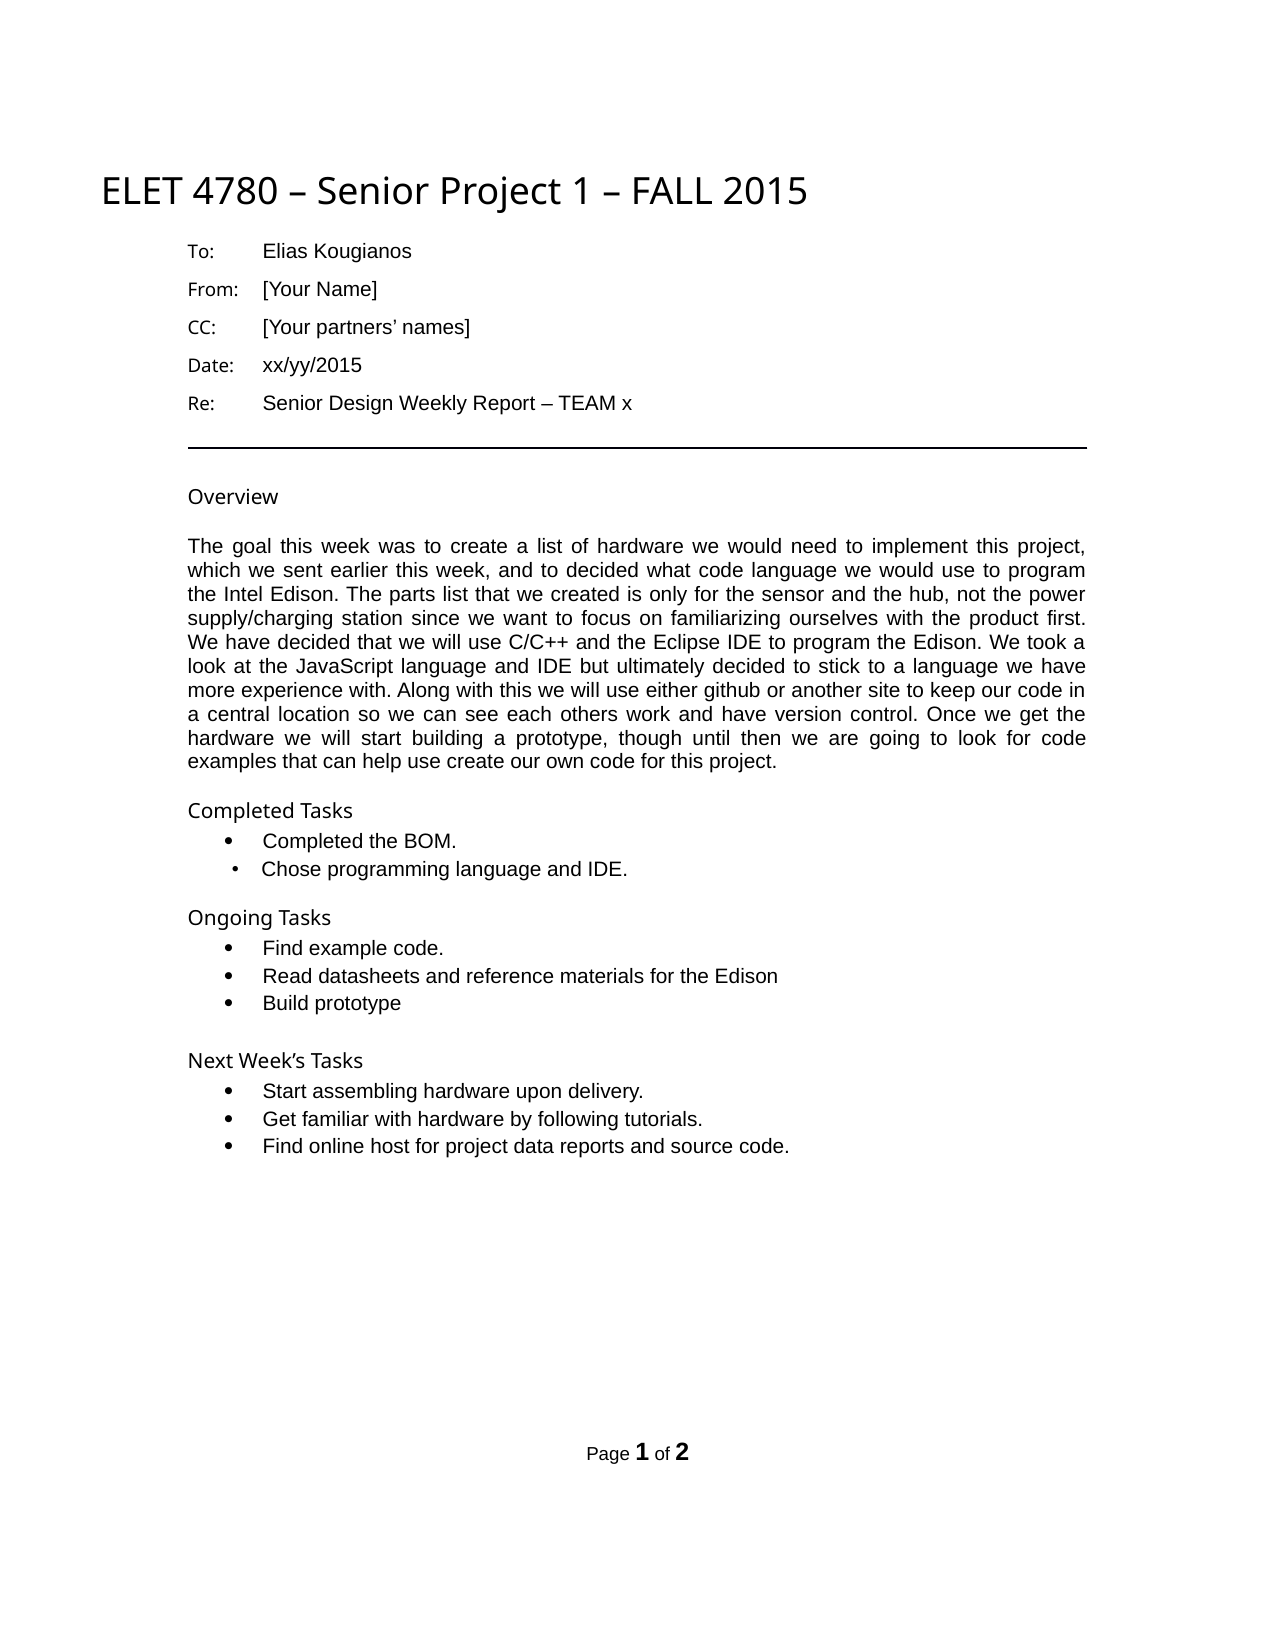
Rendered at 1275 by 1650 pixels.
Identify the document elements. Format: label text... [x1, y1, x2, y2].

text To: Elias Kougianos [187, 238, 1087, 264]
subtitle Completed Tasks [187, 796, 1087, 824]
text The goal this week was to create a list of hardware we would need to implement this project, which we sent earlier this week, and to decided what code language we would use to program the Intel Edison. The parts list that we created is only for the sensor and the hub, not the power supply/charging station since we want to focus on familiarizing ourselves with the product first. We have decided that we will use C/C++ and the Eclipse IDE to program the Edison. We took a look at the JavaScript language and IDE but ultimately decided to stick to a language we have more experience with. Along with this we will use either github or another site to keep our code in a central location so we can see each others work and have version control. Once we get the hardware we will start building a prototype, though until then we are going to look for code examples that can help use create our own code for this project. [187, 534, 1087, 773]
list Find example code. [225, 936, 1087, 960]
list Start assembling hardware upon delivery. [225, 1079, 1087, 1103]
text ELET 4780 – Senior Project 1 – FALL 2015 [101, 164, 1087, 216]
list Get familiar with hardware by following tutorials. [225, 1106, 1087, 1131]
text CC: [Your partners’ names] [187, 314, 1087, 340]
text Re: Senior Design Weekly Report – TEAM x [187, 391, 1087, 449]
list Build prototype [225, 991, 1087, 1015]
list Completed the BOM. [225, 829, 1087, 853]
subtitle Next Week’s Tasks [187, 1046, 1087, 1075]
list Find online host for project data reports and source code. [225, 1134, 1087, 1158]
text Date: xx/yy/2015 [187, 353, 1087, 378]
subtitle Overview [187, 482, 1087, 511]
subtitle Ongoing Tasks [187, 903, 1087, 932]
list Chose programming language and IDE. [232, 856, 1087, 880]
list Read datasheets and reference materials for the Edison [225, 963, 1087, 988]
text From: [Your Name] [187, 277, 1087, 302]
